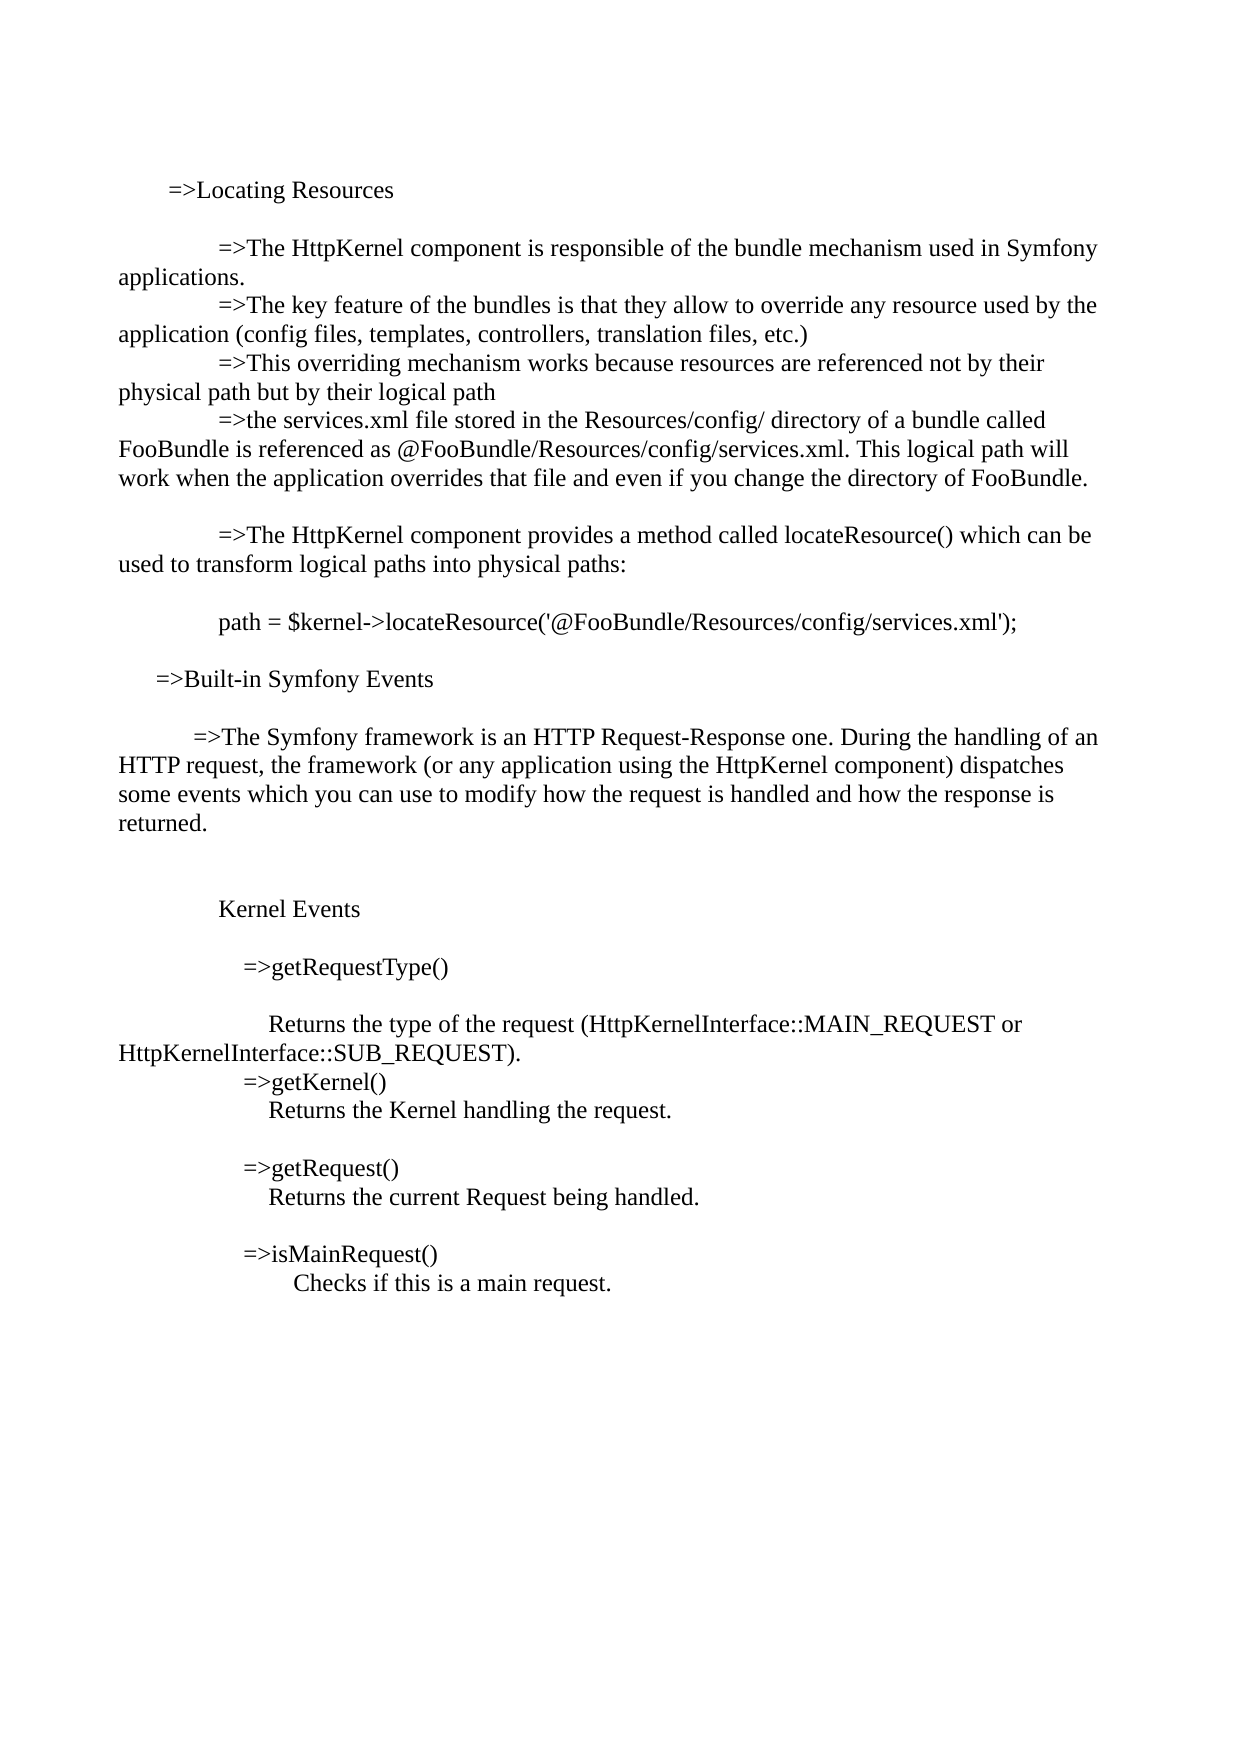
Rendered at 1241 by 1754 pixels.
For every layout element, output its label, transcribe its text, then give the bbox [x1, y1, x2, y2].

text Returns the current Request being handled. [118, 1182, 1122, 1211]
text =>getKernel() [118, 1067, 1122, 1096]
text Checks if this is a main request. [118, 1268, 1122, 1297]
text path = $kernel->locateResource('@FooBundle/Resources/config/services.xml'); [118, 607, 1122, 636]
text Returns the Kernel handling the request. [118, 1096, 1122, 1124]
text =>The key feature of the bundles is that they allow to override any resource used by the application (config files, templates, controllers, translation files, etc.) [118, 291, 1122, 348]
text =>getRequestType() [118, 952, 1122, 981]
text Kernel Events [118, 894, 1122, 923]
text =>The HttpKernel component provides a method called locateResource() which can be used to transform logical paths into physical paths: [118, 521, 1122, 578]
text Returns the type of the request (HttpKernelInterface::MAIN_REQUEST or HttpKernelInterface::SUB_REQUEST). [118, 1009, 1122, 1067]
text =>the services.xml file stored in the Resources/config/ directory of a bundle called FooBundle is referenced as @FooBundle/Resources/config/services.xml. This logical path will work when the application overrides that file and even if you change the directory of FooBundle. [118, 406, 1122, 492]
text =>The HttpKernel component is responsible of the bundle mechanism used in Symfony applications. [118, 233, 1122, 291]
text =>The Symfony framework is an HTTP Request-Response one. During the handling of an HTTP request, the framework (or any application using the HttpKernel component) dispatches some events which you can use to modify how the request is handled and how the response is returned. [118, 722, 1122, 837]
text =>isMainRequest() [118, 1239, 1122, 1268]
text =>getRequest() [118, 1153, 1122, 1182]
text =>This overriding mechanism works because resources are referenced not by their physical path but by their logical path [118, 348, 1122, 406]
text =>Built-in Symfony Events [118, 664, 1122, 693]
text =>Locating Resources [118, 176, 1122, 204]
